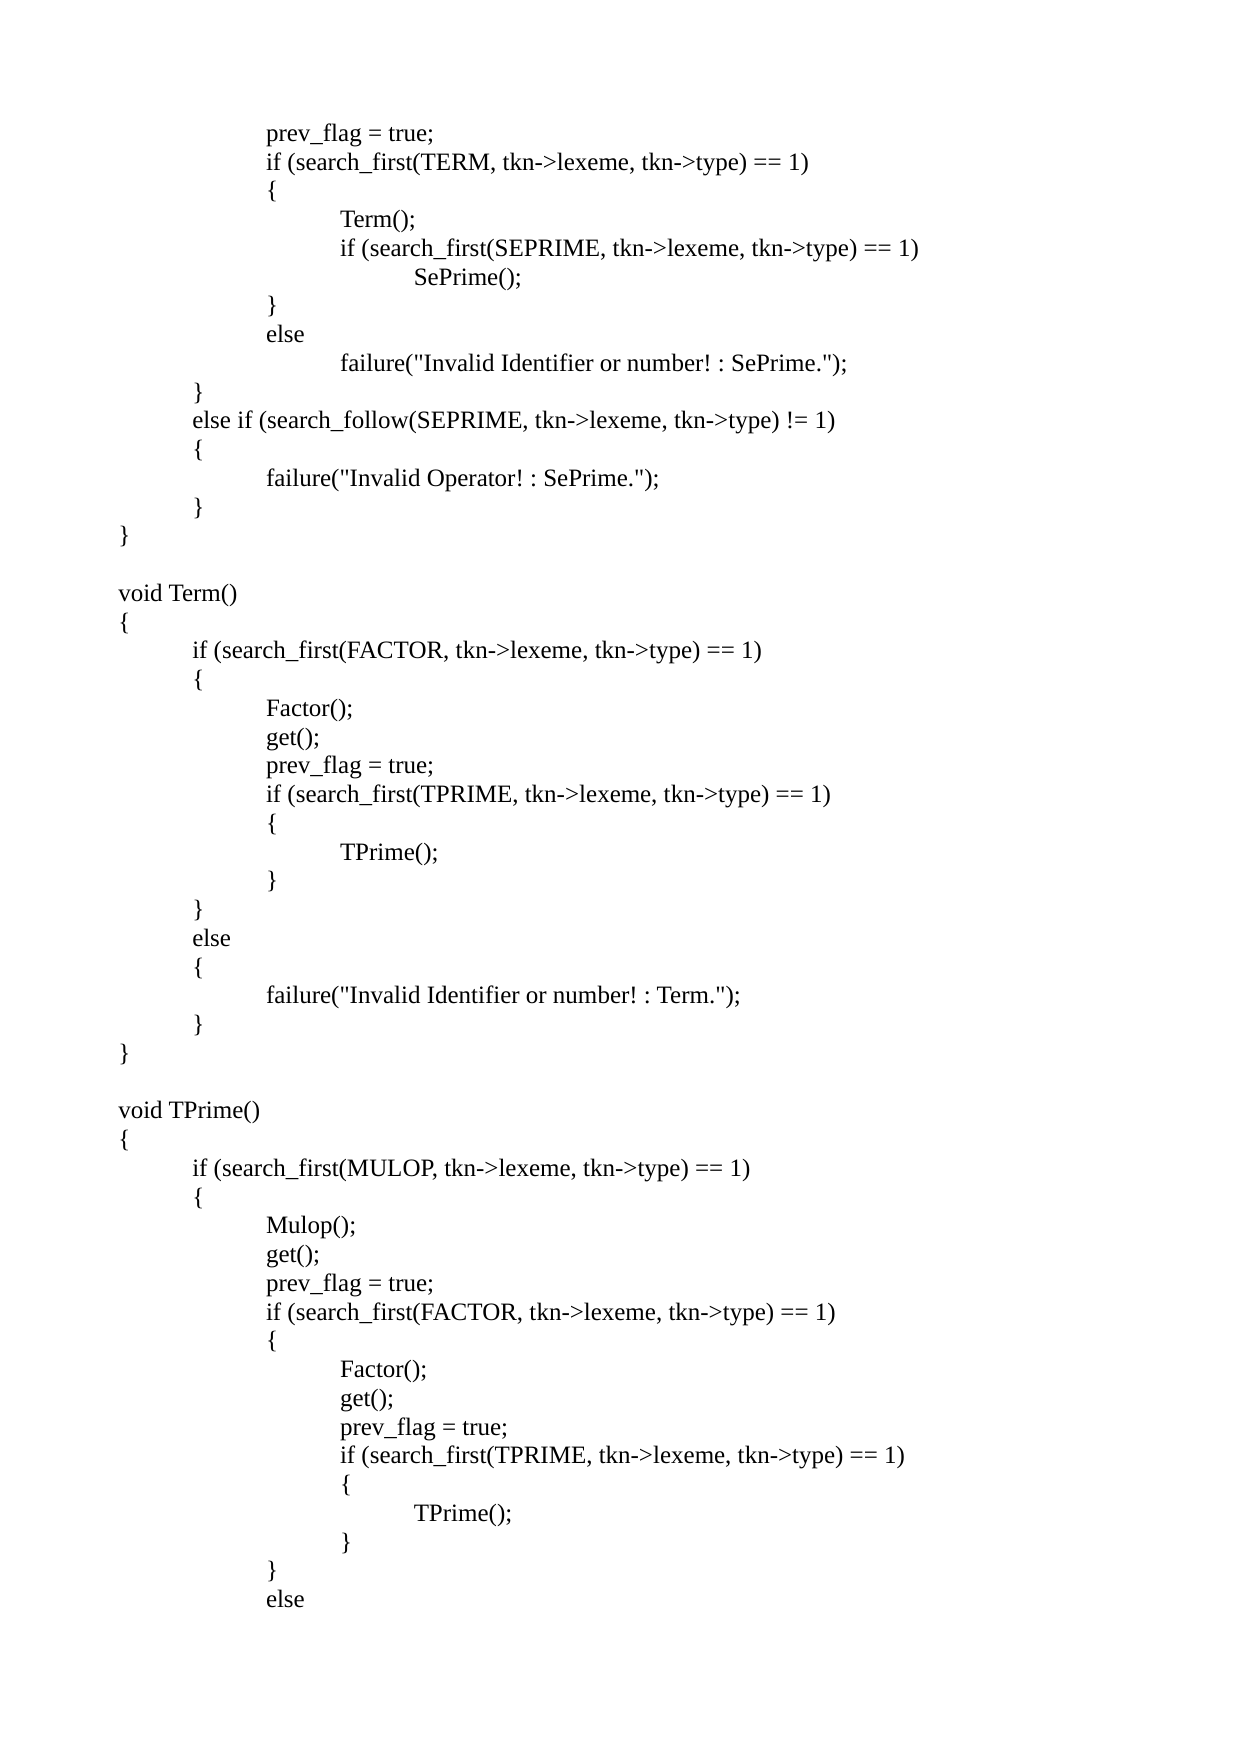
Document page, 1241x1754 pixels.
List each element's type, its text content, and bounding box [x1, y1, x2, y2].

text void TPrime() [118, 1096, 1122, 1124]
text } [118, 1038, 1122, 1067]
text get(); [118, 722, 1122, 751]
text get(); [118, 1239, 1122, 1268]
text prev_flag = true; [118, 118, 1122, 147]
text { [118, 952, 1122, 981]
text failure("Invalid Identifier or number! : SePrime."); [118, 348, 1122, 377]
text { [118, 1326, 1122, 1354]
text if (search_first(TPRIME, tkn->lexeme, tkn->type) == 1) [118, 779, 1122, 808]
text get(); [118, 1383, 1122, 1412]
text } [118, 1009, 1122, 1038]
text { [118, 664, 1122, 693]
text prev_flag = true; [118, 1412, 1122, 1441]
text } [118, 1556, 1122, 1584]
text Term(); [118, 204, 1122, 233]
text failure("Invalid Identifier or number! : Term."); [118, 981, 1122, 1009]
text Factor(); [118, 693, 1122, 722]
text } [118, 377, 1122, 406]
text else [118, 923, 1122, 952]
text Mulop(); [118, 1211, 1122, 1239]
text } [118, 492, 1122, 521]
text } [118, 521, 1122, 549]
text if (search_first(MULOP, tkn->lexeme, tkn->type) == 1) [118, 1153, 1122, 1182]
text TPrime(); [118, 837, 1122, 866]
text { [118, 434, 1122, 463]
text TPrime(); [118, 1498, 1122, 1527]
text } [118, 894, 1122, 923]
text if (search_first(TPRIME, tkn->lexeme, tkn->type) == 1) [118, 1441, 1122, 1469]
text } [118, 291, 1122, 319]
text { [118, 1469, 1122, 1498]
text { [118, 176, 1122, 204]
text } [118, 1527, 1122, 1556]
text SePrime(); [118, 262, 1122, 291]
text else [118, 319, 1122, 348]
text if (search_first(FACTOR, tkn->lexeme, tkn->type) == 1) [118, 1297, 1122, 1326]
text prev_flag = true; [118, 1268, 1122, 1297]
text prev_flag = true; [118, 751, 1122, 779]
text if (search_first(FACTOR, tkn->lexeme, tkn->type) == 1) [118, 636, 1122, 664]
text { [118, 1124, 1122, 1153]
text Factor(); [118, 1354, 1122, 1383]
text else if (search_follow(SEPRIME, tkn->lexeme, tkn->type) != 1) [118, 406, 1122, 434]
text { [118, 607, 1122, 636]
text void Term() [118, 578, 1122, 607]
text failure("Invalid Operator! : SePrime."); [118, 463, 1122, 492]
text { [118, 1182, 1122, 1211]
text if (search_first(SEPRIME, tkn->lexeme, tkn->type) == 1) [118, 233, 1122, 262]
text if (search_first(TERM, tkn->lexeme, tkn->type) == 1) [118, 147, 1122, 176]
text else [118, 1584, 1122, 1613]
text } [118, 866, 1122, 894]
text { [118, 808, 1122, 837]
